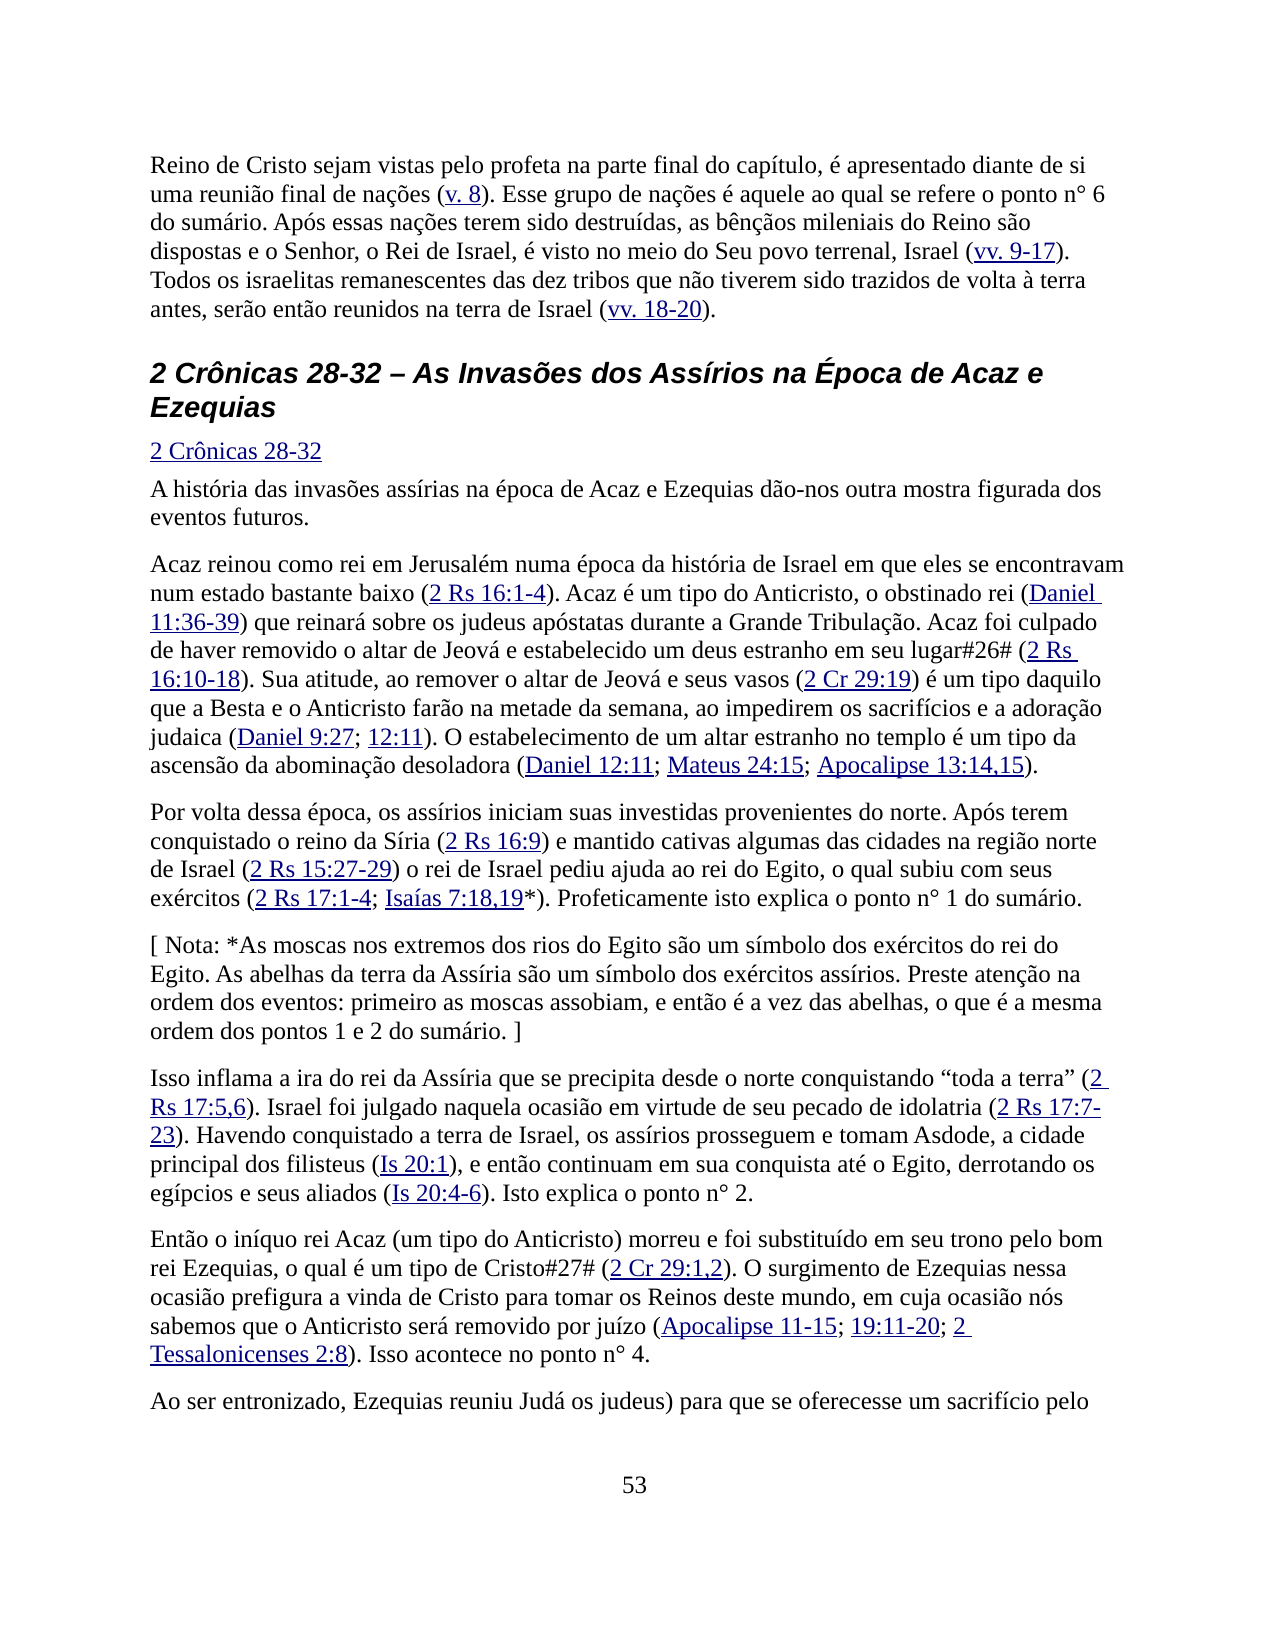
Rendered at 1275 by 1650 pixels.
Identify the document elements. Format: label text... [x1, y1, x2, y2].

text Acaz reinou como rei em Jerusalém numa época da história de Israel em que eles se encontravam num estado bastante baixo (2 Rs 16:1-4). Acaz é um tipo do Anticristo, o obstinado rei (Daniel 11:36-39) que reinará sobre os judeus apóstatas durante a Grande Tribulação. Acaz foi culpado de haver removido o altar de Jeová e estabelecido um deus estranho em seu lugar#26# (2 Rs 16:10-18). Sua atitude, ao remover o altar de Jeová e seus vasos (2 Cr 29:19) é um tipo daquilo que a Besta e o Anticristo farão na metade da semana, ao impedirem os sacrifícios e a adoração judaica (Daniel 9:27; 12:11). O estabelecimento de um altar estranho no templo é um tipo da ascensão da abominação desoladora (Daniel 12:11; Mateus 24:15; Apocalipse 13:14,15). [150, 549, 1125, 779]
text Reino de Cristo sejam vistas pelo profeta na parte final do capítulo, é apresentado diante de si uma reunião final de nações (v. 8). Esse grupo de nações é aquele ao qual se refere o ponto n° 6 do sumário. Após essas nações terem sido destruídas, as bênçãos mileniais do Reino são dispostas e o Senhor, o Rei de Israel, é visto no meio do Seu povo terrenal, Israel (vv. 9-17). Todos os israelitas remanescentes das dez tribos que não tiverem sido trazidos de volta à terra antes, serão então reunidos na terra de Israel (vv. 18-20). [150, 150, 1125, 322]
text Por volta dessa época, os assírios iniciam suas investidas provenientes do norte. Após terem conquistado o reino da Síria (2 Rs 16:9) e mantido cativas algumas das cidades na região norte de Israel (2 Rs 15:27-29) o rei de Israel pediu ajuda ao rei do Egito, o qual subiu com seus exércitos (2 Rs 17:1-4; Isaías 7:18,19*). Profeticamente isto explica o ponto n° 1 do sumário. [150, 797, 1125, 912]
text Isso inflama a ira do rei da Assíria que se precipita desde o norte conquistando “toda a terra” (2 Rs 17:5,6). Israel foi julgado naquela ocasião em virtude de seu pecado de idolatria (2 Rs 17:7-23). Havendo conquistado a terra de Israel, os assírios prosseguem e tomam Asdode, a cidade principal dos filisteus (Is 20:1), e então continuam em sua conquista até o Egito, derrotando os egípcios e seus aliados (Is 20:4-6). Isto explica o ponto n° 2. [150, 1063, 1125, 1207]
text Ao ser entronizado, Ezequias reuniu Judá os judeus) para que se oferecesse um sacrifício pelo [150, 1386, 1125, 1415]
text [ Nota: *As moscas nos extremos dos rios do Egito são um símbolo dos exércitos do rei do Egito. As abelhas da terra da Assíria são um símbolo dos exércitos assírios. Preste atenção na ordem dos eventos: primeiro as moscas assobiam, e então é a vez das abelhas, o que é a mesma ordem dos pontos 1 e 2 do sumário. ] [150, 930, 1125, 1045]
text A história das invasões assírias na época de Acaz e Ezequias dão-nos outra mostra figurada dos eventos futuros. [150, 474, 1125, 531]
text Então o iníquo rei Acaz (um tipo do Anticristo) morreu e foi substituído em seu trono pelo bom rei Ezequias, o qual é um tipo de Cristo#27# (2 Cr 29:1,2). O surgimento de Ezequias nessa ocasião prefigura a vinda de Cristo para tomar os Reinos deste mundo, em cuja ocasião nós sabemos que o Anticristo será removido por juízo (Apocalipse 11-15; 19:11-20; 2 Tessalonicenses 2:8). Isso acontece no ponto n° 4. [150, 1224, 1125, 1368]
subtitle 2 Crônicas 28-32 – As Invasões dos Assírios na Época de Acaz e Ezequias [150, 356, 1125, 423]
text 2 Crônicas 28-32 [150, 436, 1125, 465]
